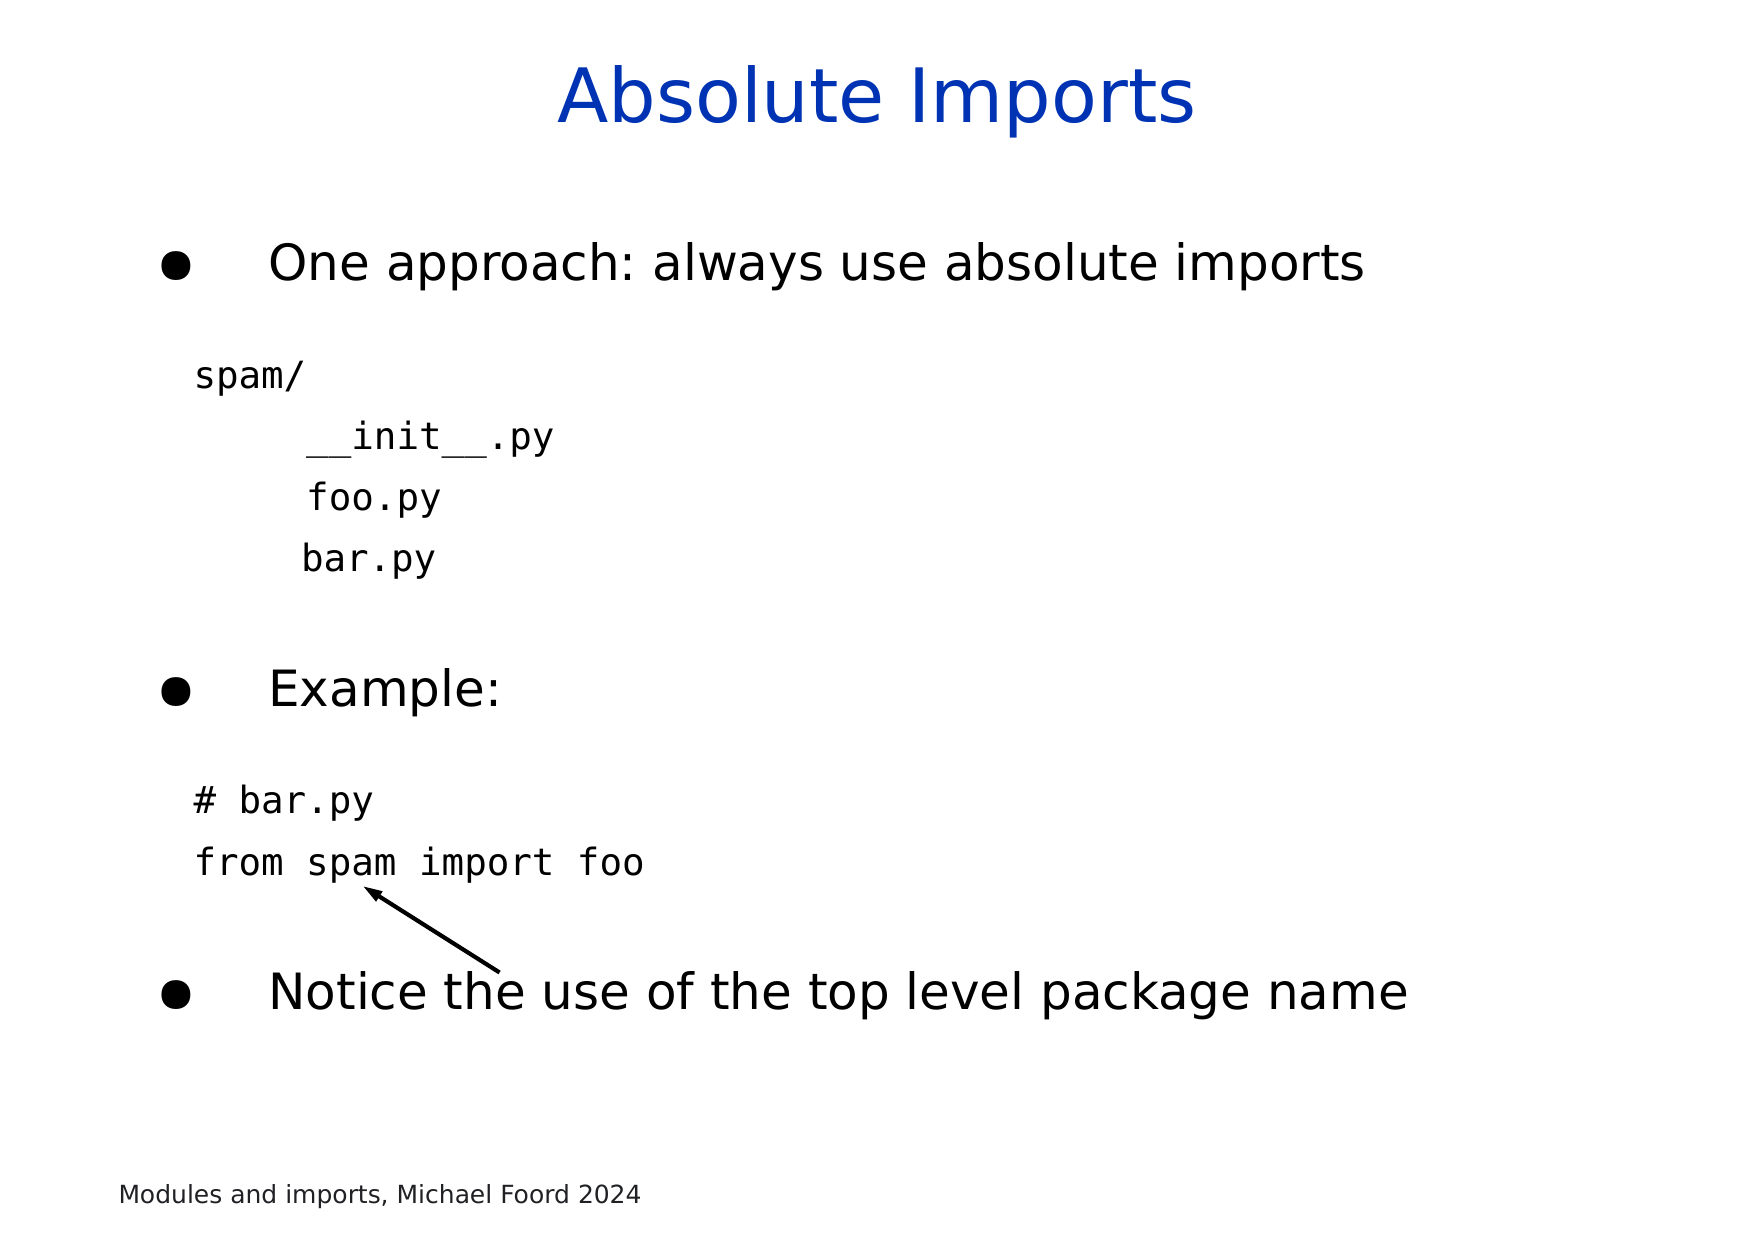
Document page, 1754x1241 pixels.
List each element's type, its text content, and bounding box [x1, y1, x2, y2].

list Example: [156, 659, 1636, 718]
list One approach: always use absolute imports [156, 234, 1636, 292]
text __init__.py [193, 414, 1636, 458]
text Absolute Imports [118, 53, 1636, 140]
list Notice the use of the top level package name [156, 963, 1636, 1021]
text bar.py [193, 537, 1636, 581]
text # bar.py [193, 779, 1636, 823]
text foo.py [193, 476, 1636, 519]
text spam/ [193, 353, 1636, 397]
text from spam import foo [193, 840, 1636, 884]
